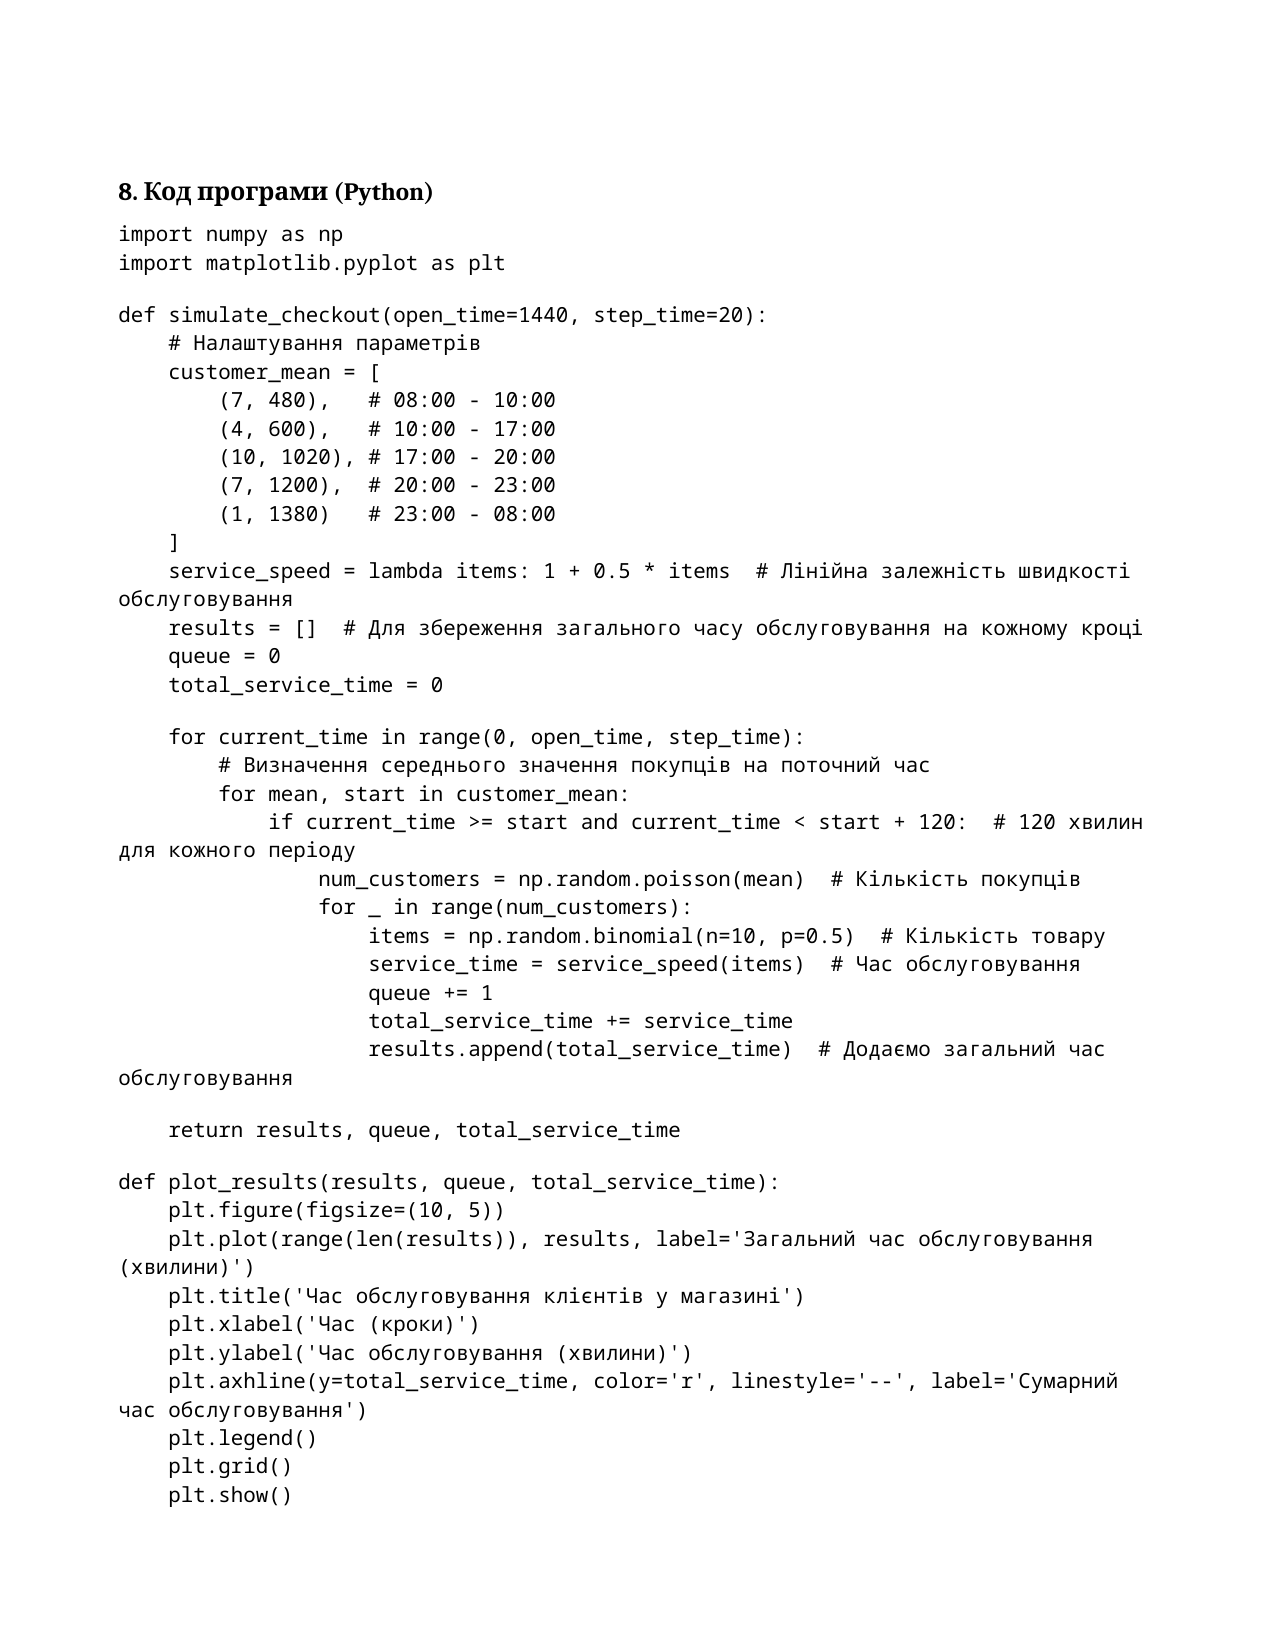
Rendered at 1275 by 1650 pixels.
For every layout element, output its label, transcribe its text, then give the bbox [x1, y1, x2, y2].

text (7, 1200), # 20:00 - 23:00 [118, 471, 1157, 499]
text plt.figure(figsize=(10, 5)) [118, 1196, 1157, 1224]
text num_customers = np.random.poisson(mean) # Кількість покупців [118, 864, 1157, 892]
text items = np.random.binomial(n=10, p=0.5) # Кількість товару [118, 921, 1157, 949]
text queue = 0 [118, 641, 1157, 670]
text total_service_time = 0 [118, 670, 1157, 698]
text (7, 480), # 08:00 - 10:00 [118, 385, 1157, 414]
text plt.ylabel('Час обслуговування (хвилини)') [118, 1338, 1157, 1366]
text import matplotlib.pyplot as plt [118, 248, 1157, 276]
text service_speed = lambda items: 1 + 0.5 * items # Лінійна залежність швидкості обслуговування [118, 556, 1157, 613]
text plt.xlabel('Час (кроки)') [118, 1309, 1157, 1338]
text def plot_results(results, queue, total_service_time): [118, 1167, 1157, 1196]
text for mean, start in customer_mean: [118, 779, 1157, 807]
text plt.title('Час обслуговування клієнтів у магазині') [118, 1281, 1157, 1309]
text queue += 1 [118, 978, 1157, 1006]
text total_service_time += service_time [118, 1006, 1157, 1034]
text return results, queue, total_service_time [118, 1115, 1157, 1143]
subtitle 8. Код програми (Python) [118, 178, 1157, 207]
text for current_time in range(0, open_time, step_time): [118, 722, 1157, 750]
text ] [118, 527, 1157, 556]
text plt.legend() [118, 1423, 1157, 1452]
text plt.grid() [118, 1452, 1157, 1480]
text service_time = service_speed(items) # Час обслуговування [118, 949, 1157, 978]
text customer_mean = [ [118, 357, 1157, 385]
text plt.axhline(y=total_service_time, color='r', linestyle='--', label='Сумарний час обслуговування') [118, 1366, 1157, 1423]
text # Налаштування параметрів [118, 328, 1157, 357]
text (10, 1020), # 17:00 - 20:00 [118, 442, 1157, 471]
text (4, 600), # 10:00 - 17:00 [118, 414, 1157, 442]
text results = [] # Для збереження загального часу обслуговування на кожному кроці [118, 613, 1157, 641]
text def simulate_checkout(open_time=1440, step_time=20): [118, 300, 1157, 328]
text plt.plot(range(len(results)), results, label='Загальний час обслуговування (хвилини)') [118, 1224, 1157, 1281]
text for _ in range(num_customers): [118, 892, 1157, 921]
text (1, 1380) # 23:00 - 08:00 [118, 499, 1157, 527]
text plt.show() [118, 1480, 1157, 1508]
text import numpy as np [118, 219, 1157, 248]
text if current_time >= start and current_time < start + 120: # 120 хвилин для кожного періоду [118, 807, 1157, 864]
text results.append(total_service_time) # Додаємо загальний час обслуговування [118, 1034, 1157, 1091]
text # Визначення середнього значення покупців на поточний час [118, 750, 1157, 779]
